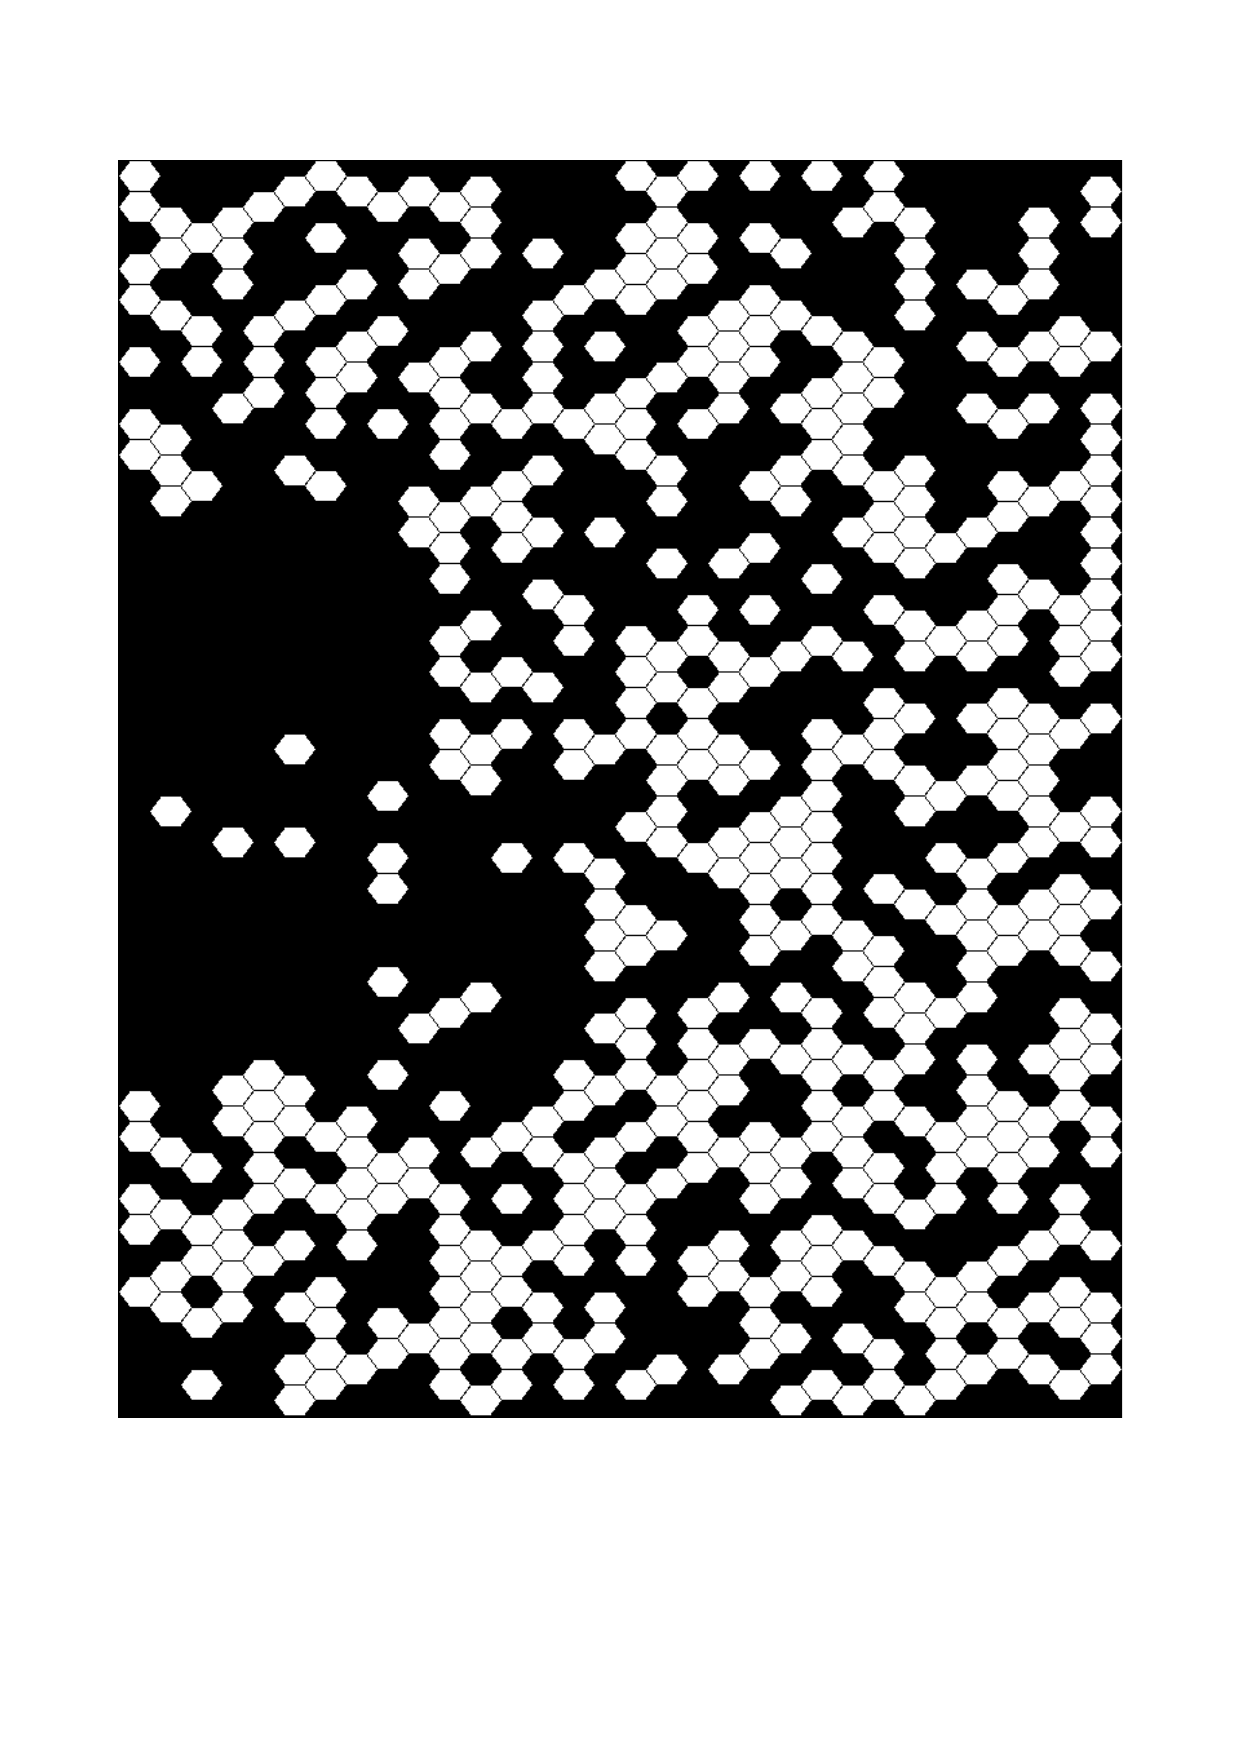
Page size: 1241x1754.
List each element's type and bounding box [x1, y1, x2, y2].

picture [118, 160, 1123, 1418]
